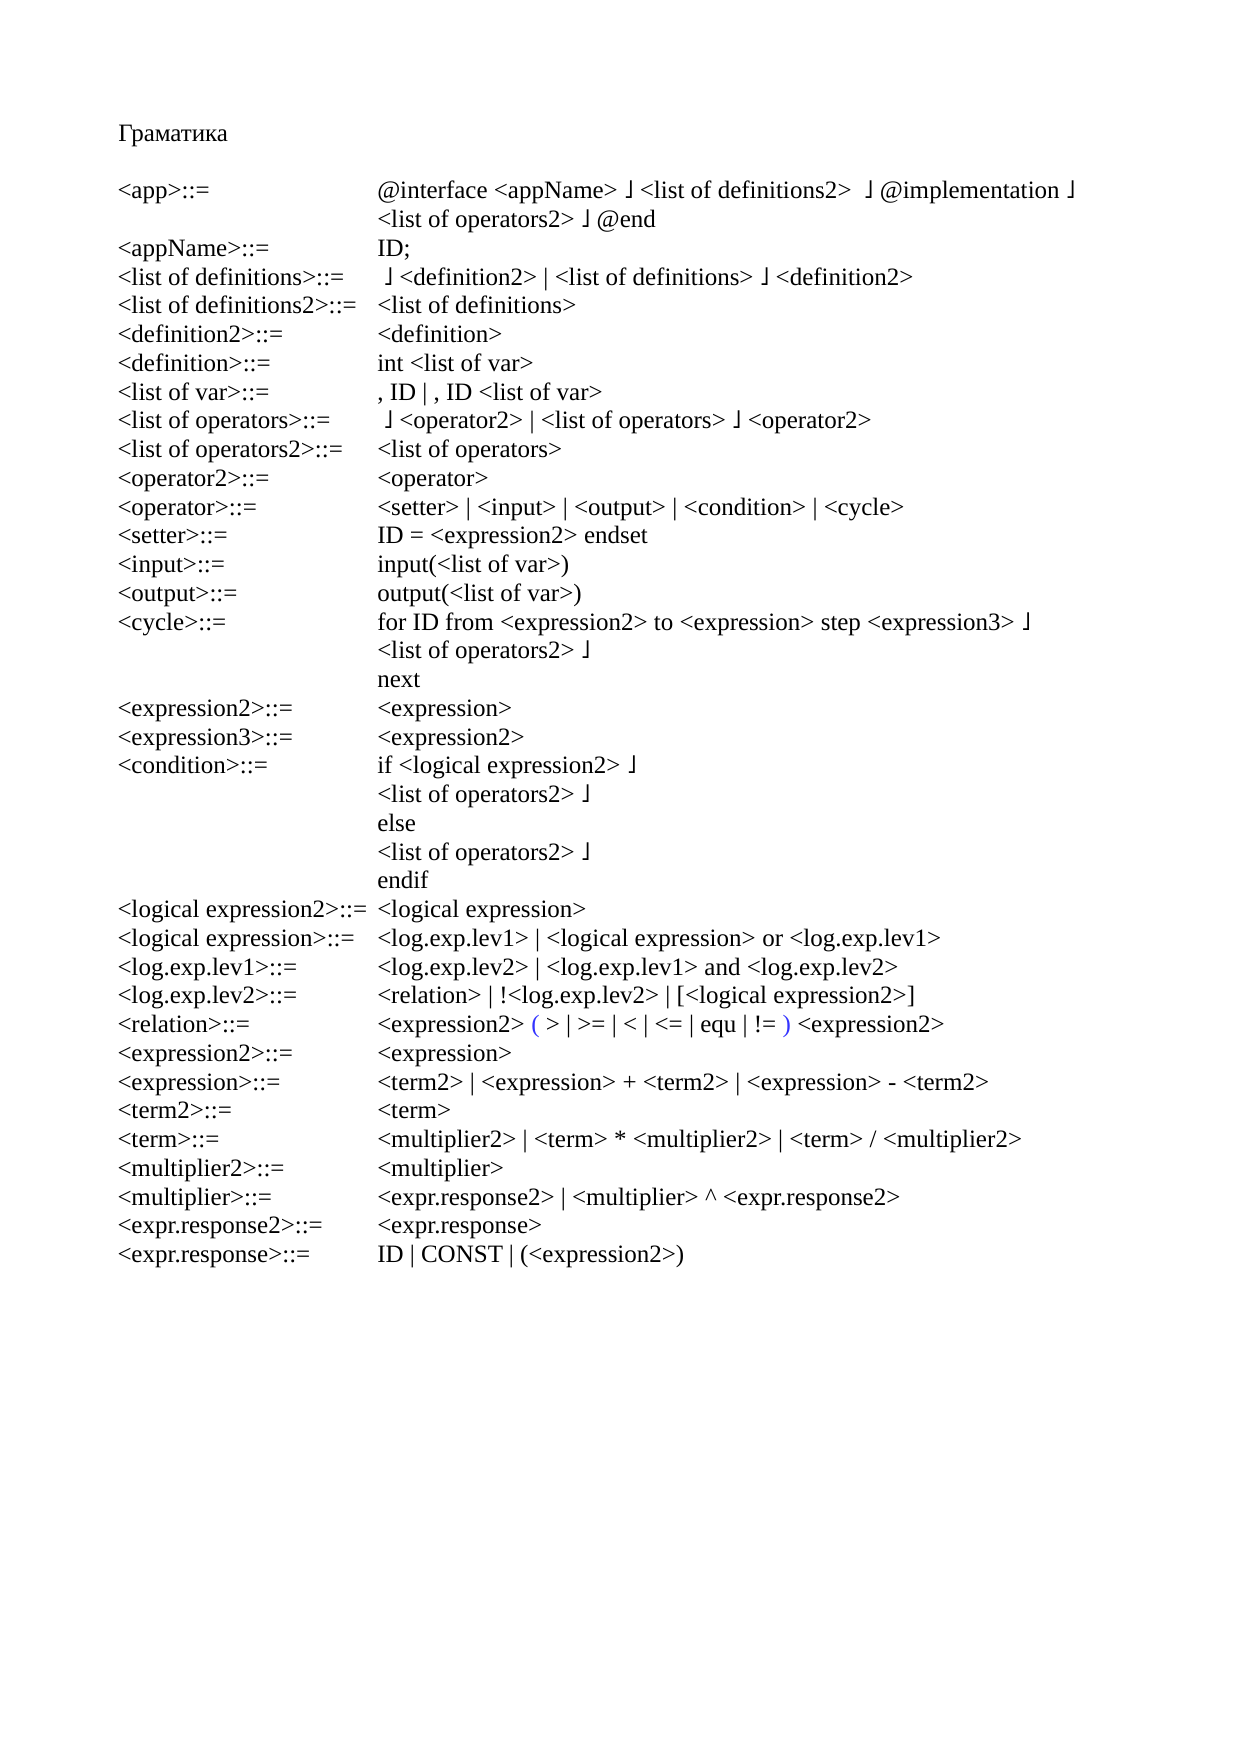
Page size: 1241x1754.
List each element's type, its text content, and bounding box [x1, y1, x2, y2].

table_cell <definition2>::= [117, 319, 377, 348]
table_cell <cycle>::= [117, 607, 377, 693]
table_cell <definition>::= [117, 348, 377, 377]
table_cell ˩ <definition2> | <list of definitions> ˩ <definition2> [377, 262, 1121, 291]
table_cell for ID from <expression2> to <expression> step <expression3> ˩ <list of operators2> ˩ next [377, 607, 1121, 693]
table_cell <operator2>::= [117, 463, 377, 492]
table_cell <list of definitions> [377, 291, 1121, 319]
table_cell <expr.response> [377, 1211, 1121, 1239]
table_header <app>::= [117, 176, 377, 233]
table_cell <expression2>::= [117, 1038, 377, 1067]
table_cell input(<list of var>) [377, 549, 1121, 578]
table_cell <logical expression>::= [117, 923, 377, 952]
table_cell int <list of var> [377, 348, 1121, 377]
table_cell <list of operators2>::= [117, 434, 377, 463]
table_cell <operator> [377, 463, 1121, 492]
table_cell <expression2> [377, 722, 1121, 751]
table_cell <expression2>::= [117, 693, 377, 722]
table_cell <logical expression> [377, 894, 1121, 923]
table_cell <relation>::= [117, 1009, 377, 1038]
table_cell <expr.response>::= [117, 1239, 377, 1268]
table_cell ID = <expression2> endset [377, 521, 1121, 549]
table_cell <appName>::= [117, 233, 377, 262]
table_cell <list of operators> [377, 434, 1121, 463]
table_cell <expression2> ( > | >= | < | <= | equ | != ) <expression2> [377, 1009, 1121, 1038]
table_cell <definition> [377, 319, 1121, 348]
table_cell <logical expression2>::= [117, 894, 377, 923]
table_cell if <logical expression2> ˩ <list of operators2> ˩ else <list of operators2> ˩ endif [377, 751, 1121, 894]
table_cell <expr.response2>::= [117, 1211, 377, 1239]
table_cell <log.exp.lev2> | <log.exp.lev1> and <log.exp.lev2> [377, 952, 1121, 981]
table_cell <expression>::= [117, 1067, 377, 1096]
table_cell <list of definitions2>::= [117, 291, 377, 319]
table_cell <setter> | <input> | <output> | <condition> | <cycle> [377, 492, 1121, 521]
table_cell ˩ <operator2> | <list of operators> ˩ <operator2> [377, 406, 1121, 434]
table_header @interface <appName> ˩ <list of definitions2> ˩ @implementation ˩ <list of operators2> ˩ @end [377, 176, 1121, 233]
table_cell <log.exp.lev1> | <logical expression> or <log.exp.lev1> [377, 923, 1121, 952]
table_cell <multiplier2> | <term> * <multiplier2> | <term> / <multiplier2> [377, 1124, 1121, 1153]
table_cell <input>::= [117, 549, 377, 578]
table_cell <operator>::= [117, 492, 377, 521]
table_cell <multiplier> [377, 1153, 1121, 1182]
table_cell <output>::= [117, 578, 377, 607]
table_cell <relation> | !<log.exp.lev2> | [<logical expression2>] [377, 981, 1121, 1009]
table_cell ID; [377, 233, 1121, 262]
table_cell <expression3>::= [117, 722, 377, 751]
table_cell output(<list of var>) [377, 578, 1121, 607]
table_cell <list of definitions>::= [117, 262, 377, 291]
table_cell , ID | , ID <list of var> [377, 377, 1121, 406]
table_cell <term> [377, 1096, 1121, 1124]
table_cell <condition>::= [117, 751, 377, 894]
table_cell <setter>::= [117, 521, 377, 549]
table_cell <multiplier2>::= [117, 1153, 377, 1182]
table_cell <expression> [377, 693, 1121, 722]
table_cell <list of var>::= [117, 377, 377, 406]
table_cell <multiplier>::= [117, 1182, 377, 1211]
table_cell <expr.response2> | <multiplier> ^ <expr.response2> [377, 1182, 1121, 1211]
table_cell <term>::= [117, 1124, 377, 1153]
table_cell <term2>::= [117, 1096, 377, 1124]
table_cell <list of operators>::= [117, 406, 377, 434]
table_cell <log.exp.lev1>::= [117, 952, 377, 981]
table_cell ID | CONST | (<expression2>) [377, 1239, 1121, 1268]
table_cell <term2> | <expression> + <term2> | <expression> - <term2> [377, 1067, 1121, 1096]
table_cell <log.exp.lev2>::= [117, 981, 377, 1009]
text Граматика [118, 118, 1122, 147]
table_cell <expression> [377, 1038, 1121, 1067]
